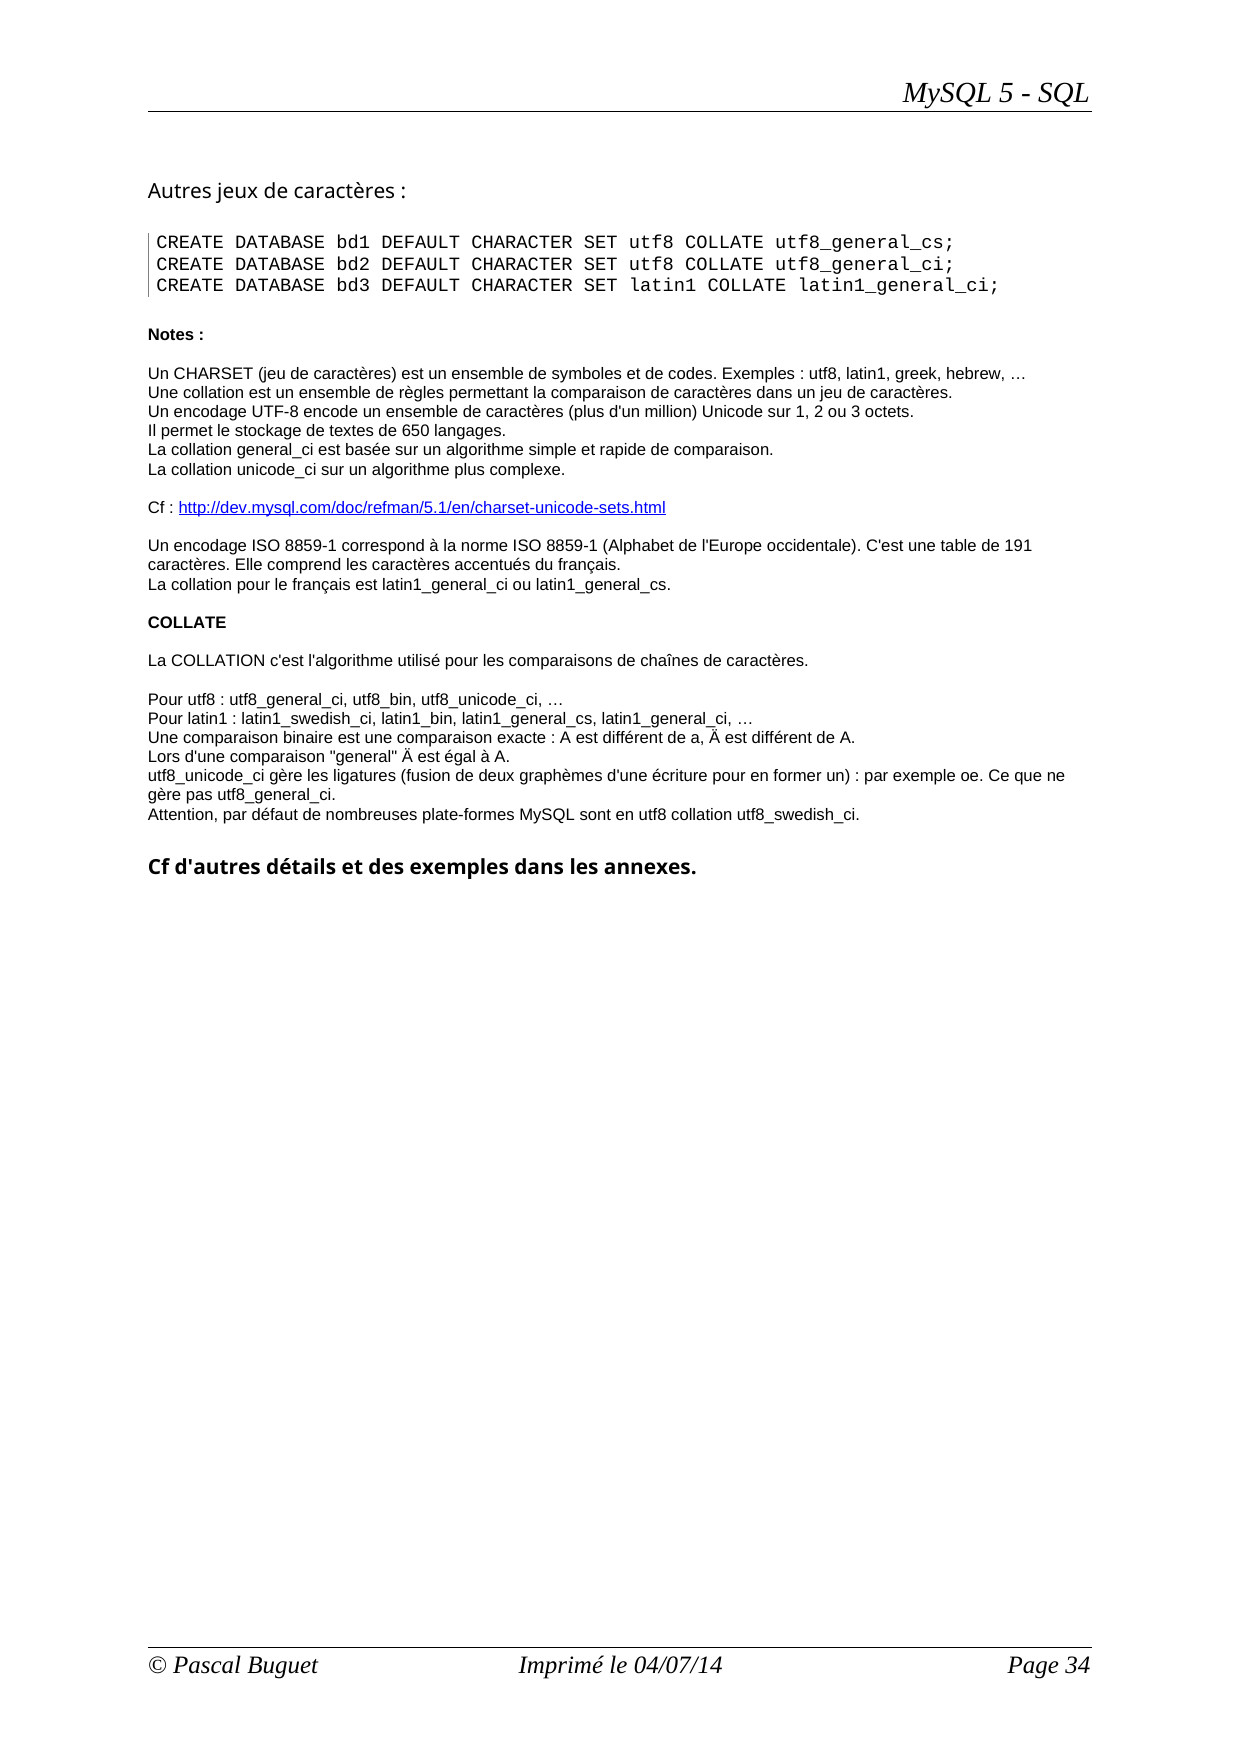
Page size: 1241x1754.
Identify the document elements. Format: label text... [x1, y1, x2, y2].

text Attention, par défaut de nombreuses plate-formes MySQL sont en utf8 collation utf8_swedish_ci. [148, 804, 1092, 823]
text utf8_unicode_ci gère les ligatures (fusion de deux graphèmes d'une écriture pour en former un) : par exemple oe. Ce que ne gère pas utf8_general_ci. [148, 766, 1092, 804]
text La collation general_ci est basée sur un algorithme simple et rapide de comparaison. [148, 440, 1092, 459]
text CREATE DATABASE bd2 DEFAULT CHARACTER SET utf8 COLLATE utf8_general_ci; [149, 254, 1092, 276]
text Lors d'une comparaison "general" Ä est égal à A. [148, 747, 1092, 766]
text Pour latin1 : latin1_swedish_ci, latin1_bin, latin1_general_cs, latin1_general_ci, … [148, 708, 1092, 728]
text Un CHARSET (jeu de caractères) est un ensemble de symboles et de codes. Exemples : utf8, latin1, greek, hebrew, … [148, 363, 1092, 383]
text Il permet le stockage de textes de 650 langages. [148, 421, 1092, 440]
text Un encodage ISO 8859-1 correspond à la norme ISO 8859-1 (Alphabet de l'Europe occidentale). C'est une table de 191 caractères. Elle comprend les caractères accentués du français. [148, 536, 1092, 574]
text CREATE DATABASE bd3 DEFAULT CHARACTER SET latin1 COLLATE latin1_general_ci; [149, 276, 1092, 297]
text COLLATE [148, 613, 1092, 632]
text Une collation est un ensemble de règles permettant la comparaison de caractères dans un jeu de caractères. [148, 383, 1092, 402]
text La COLLATION c'est l'algorithme utilisé pour les comparaisons de chaînes de caractères. [148, 651, 1092, 670]
text Cf : http://dev.mysql.com/doc/refman/5.1/en/charset-unicode-sets.html [148, 498, 1092, 517]
text La collation unicode_ci sur un algorithme plus complexe. [148, 459, 1092, 478]
text Notes : [148, 325, 1092, 344]
text La collation pour le français est latin1_general_ci ou latin1_general_cs. [148, 574, 1092, 593]
text Autres jeux de caractères : [148, 176, 1092, 204]
text Une comparaison binaire est une comparaison exacte : A est différent de a, Ä est différent de A. [148, 728, 1092, 747]
text CREATE DATABASE bd1 DEFAULT CHARACTER SET utf8 COLLATE utf8_general_cs; [149, 233, 1092, 254]
text Un encodage UTF-8 encode un ensemble de caractères (plus d'un million) Unicode sur 1, 2 ou 3 octets. [148, 402, 1092, 421]
text Cf d'autres détails et des exemples dans les annexes. [148, 852, 1092, 880]
text Pour utf8 : utf8_general_ci, utf8_bin, utf8_unicode_ci, … [148, 689, 1092, 708]
